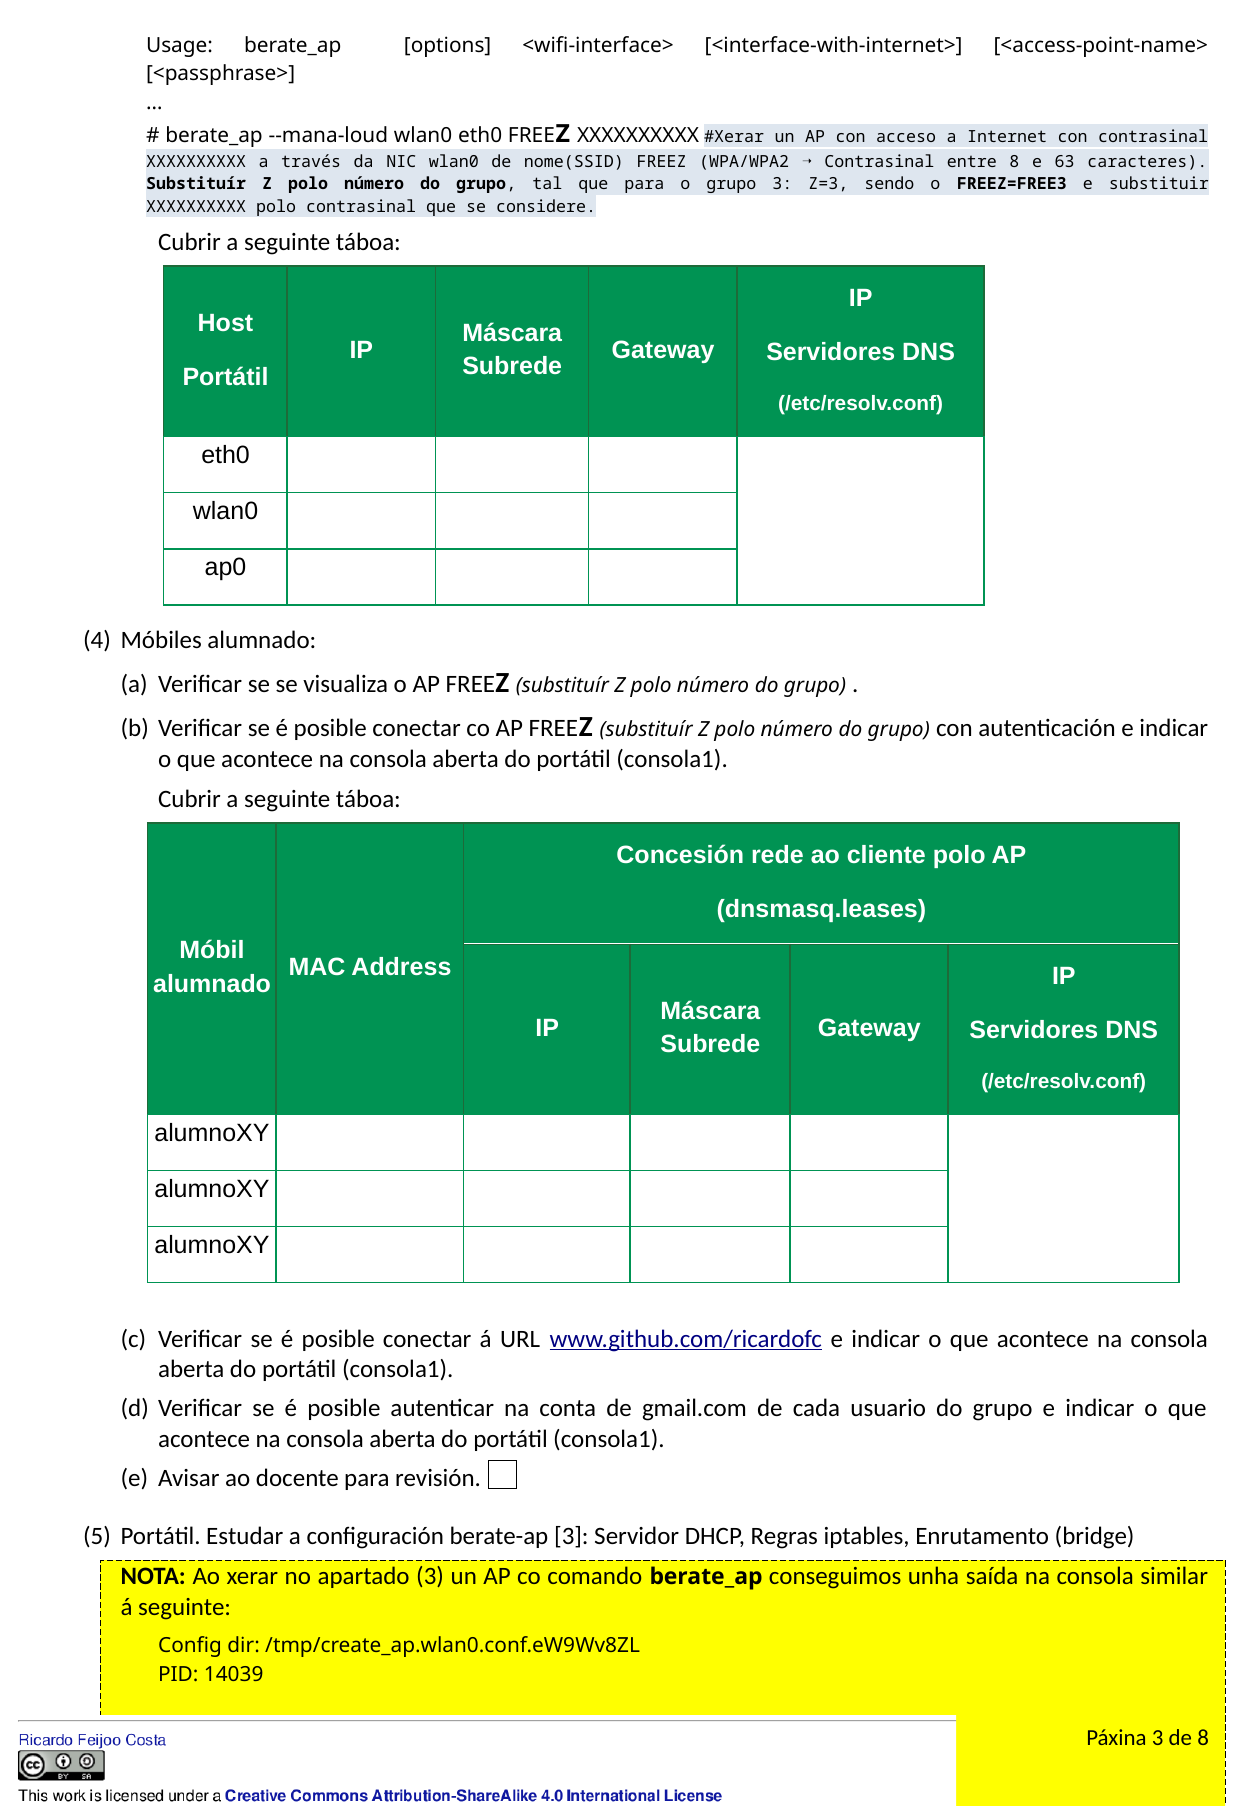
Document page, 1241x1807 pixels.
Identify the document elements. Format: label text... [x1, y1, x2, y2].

table_cell [277, 1171, 463, 1226]
table_cell [436, 437, 588, 492]
list Verificar se é posible autenticar na conta de gmail.com de cada usuario do grupo e indicar o que acontece na consola aberta do portátil (consola1). [120, 1392, 1209, 1453]
table_cell IP Servidores DNS (/etc/resolv.conf) [949, 945, 1178, 1114]
list # berate_ap --mana-loud wlan0 eth0 FREEZ XXXXXXXXXX #Xerar un AP con acceso a Internet con contrasinal XXXXXXXXXX a través da NIC wlan0 de nome(SSID) FREEZ (WPA/WPA2 ➝ Contrasinal entre 8 e 63 caracteres). Substituír Z polo número do grupo, tal que para o grupo 3: Z=3, sendo o FREEZ=FREE3 e substituir XXXXXXXXXX polo contrasinal que se considere. [110, 115, 1209, 217]
table_cell [791, 1115, 947, 1170]
table_header Gateway [589, 267, 736, 436]
table_cell [631, 1115, 789, 1170]
table_cell [277, 1227, 463, 1282]
list Verificar se é posible conectar co AP FREEZ (substituír Z polo número do grupo) con autenticación e indicar o que acontece na consola aberta do portátil (consola1). [120, 708, 1209, 774]
table_header IP [288, 267, 435, 436]
table_cell [277, 1115, 463, 1170]
table_header Host Portátil [164, 267, 286, 436]
table_cell [791, 1171, 947, 1226]
table_cell eth0 [164, 437, 286, 492]
list Config dir: /tmp/create_ap.wlan0.conf.eW9Wv8ZL [120, 1630, 1209, 1659]
table_cell [288, 493, 435, 548]
list Verificar se se visualiza o AP FREEZ (substituír Z polo número do grupo) . [120, 664, 1209, 699]
list Cubrir a seguinte táboa: [120, 783, 1209, 813]
table_cell [464, 1227, 629, 1282]
table_cell [791, 1227, 947, 1282]
list … [110, 87, 1209, 115]
list Portátil. Estudar a configuración berate-ap [3]: Servidor DHCP, Regras iptables, Enrutamento (bridge) [83, 1521, 1209, 1551]
table_cell [436, 550, 588, 604]
list NOTA: Ao xerar no apartado (3) un AP co comando berate_ap conseguimos unha saída na consola similar á seguinte: [83, 1560, 1209, 1622]
list Avisar ao docente para revisión. [120, 1462, 1209, 1493]
table_header Móbil alumnado [148, 824, 275, 1114]
table_cell [589, 437, 736, 492]
table_cell [738, 437, 983, 604]
table_cell ap0 [164, 550, 286, 604]
list Móbiles alumnado: [83, 624, 1209, 655]
list Usage: berate_ap [options] <wifi-interface> [<interface-with-internet>] [<access-point-name> [<passphrase>] [110, 30, 1209, 87]
table_cell [464, 1115, 629, 1170]
table_cell [631, 1171, 789, 1226]
list Verificar se é posible conectar á URL www.github.com/ricardofc e indicar o que acontece na consola aberta do portátil (consola1). [120, 1323, 1209, 1384]
table_header Máscara Subrede [436, 267, 588, 436]
table_cell Máscara Subrede [631, 945, 789, 1114]
table_cell wlan0 [164, 493, 286, 548]
table_cell alumnoXY [148, 1115, 275, 1170]
table_cell IP [464, 945, 629, 1114]
table_cell [288, 437, 435, 492]
table_cell alumnoXY [148, 1227, 275, 1282]
table_header IP Servidores DNS (/etc/resolv.conf) [738, 267, 983, 436]
table_cell Gateway [791, 945, 947, 1114]
table_cell [589, 493, 736, 548]
picture [8, 1715, 957, 1806]
table_cell [589, 550, 736, 604]
table_cell [949, 1115, 1178, 1282]
table_header Concesión rede ao cliente polo AP (dnsmasq.leases) [464, 824, 1178, 943]
table_cell [464, 1171, 629, 1226]
table_cell alumnoXY [148, 1171, 275, 1226]
table_cell [631, 1227, 789, 1282]
table_header MAC Address [277, 824, 463, 1114]
table_cell [288, 550, 435, 604]
list Cubrir a seguinte táboa: [120, 226, 1209, 257]
list PID: 14039 [120, 1659, 1209, 1687]
table_cell [436, 493, 588, 548]
